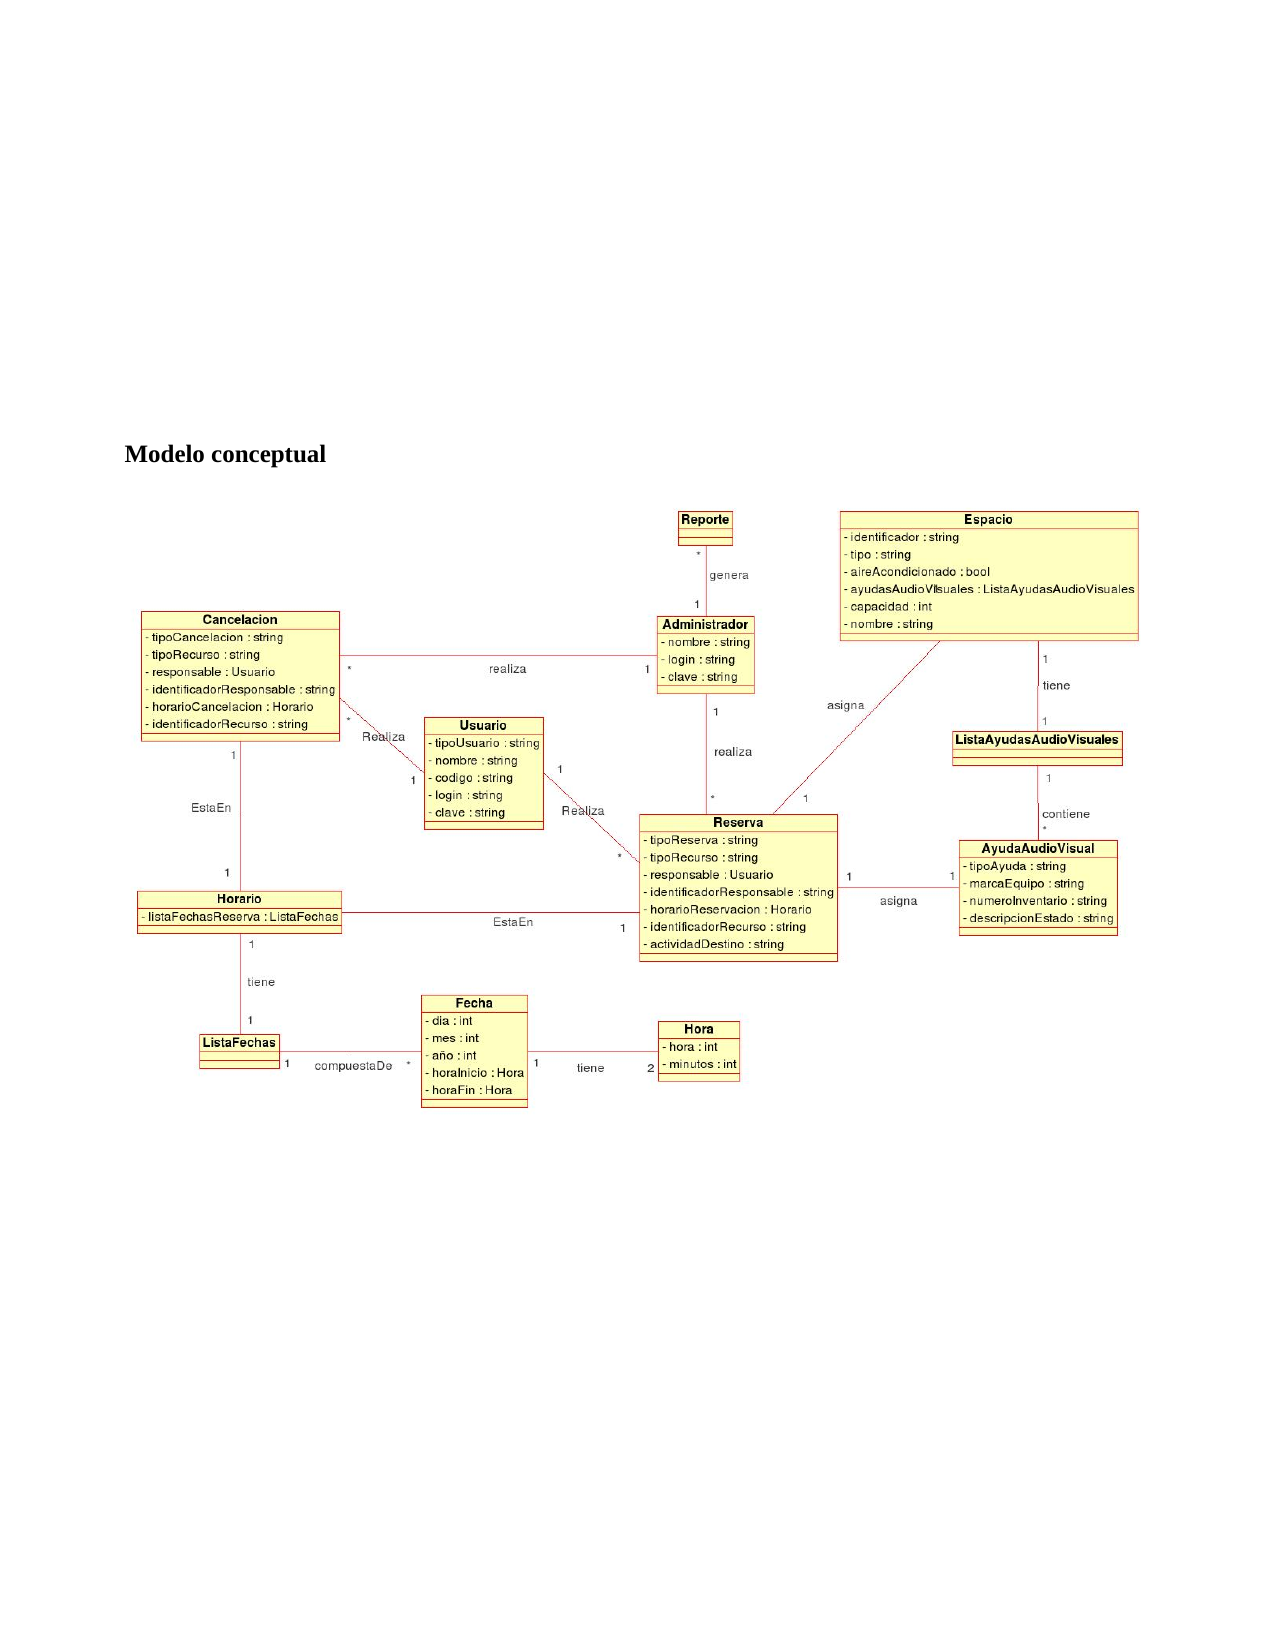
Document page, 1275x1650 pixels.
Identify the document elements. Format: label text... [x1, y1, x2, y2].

picture [118, 495, 1157, 1123]
text Modelo conceptual [118, 440, 1157, 468]
